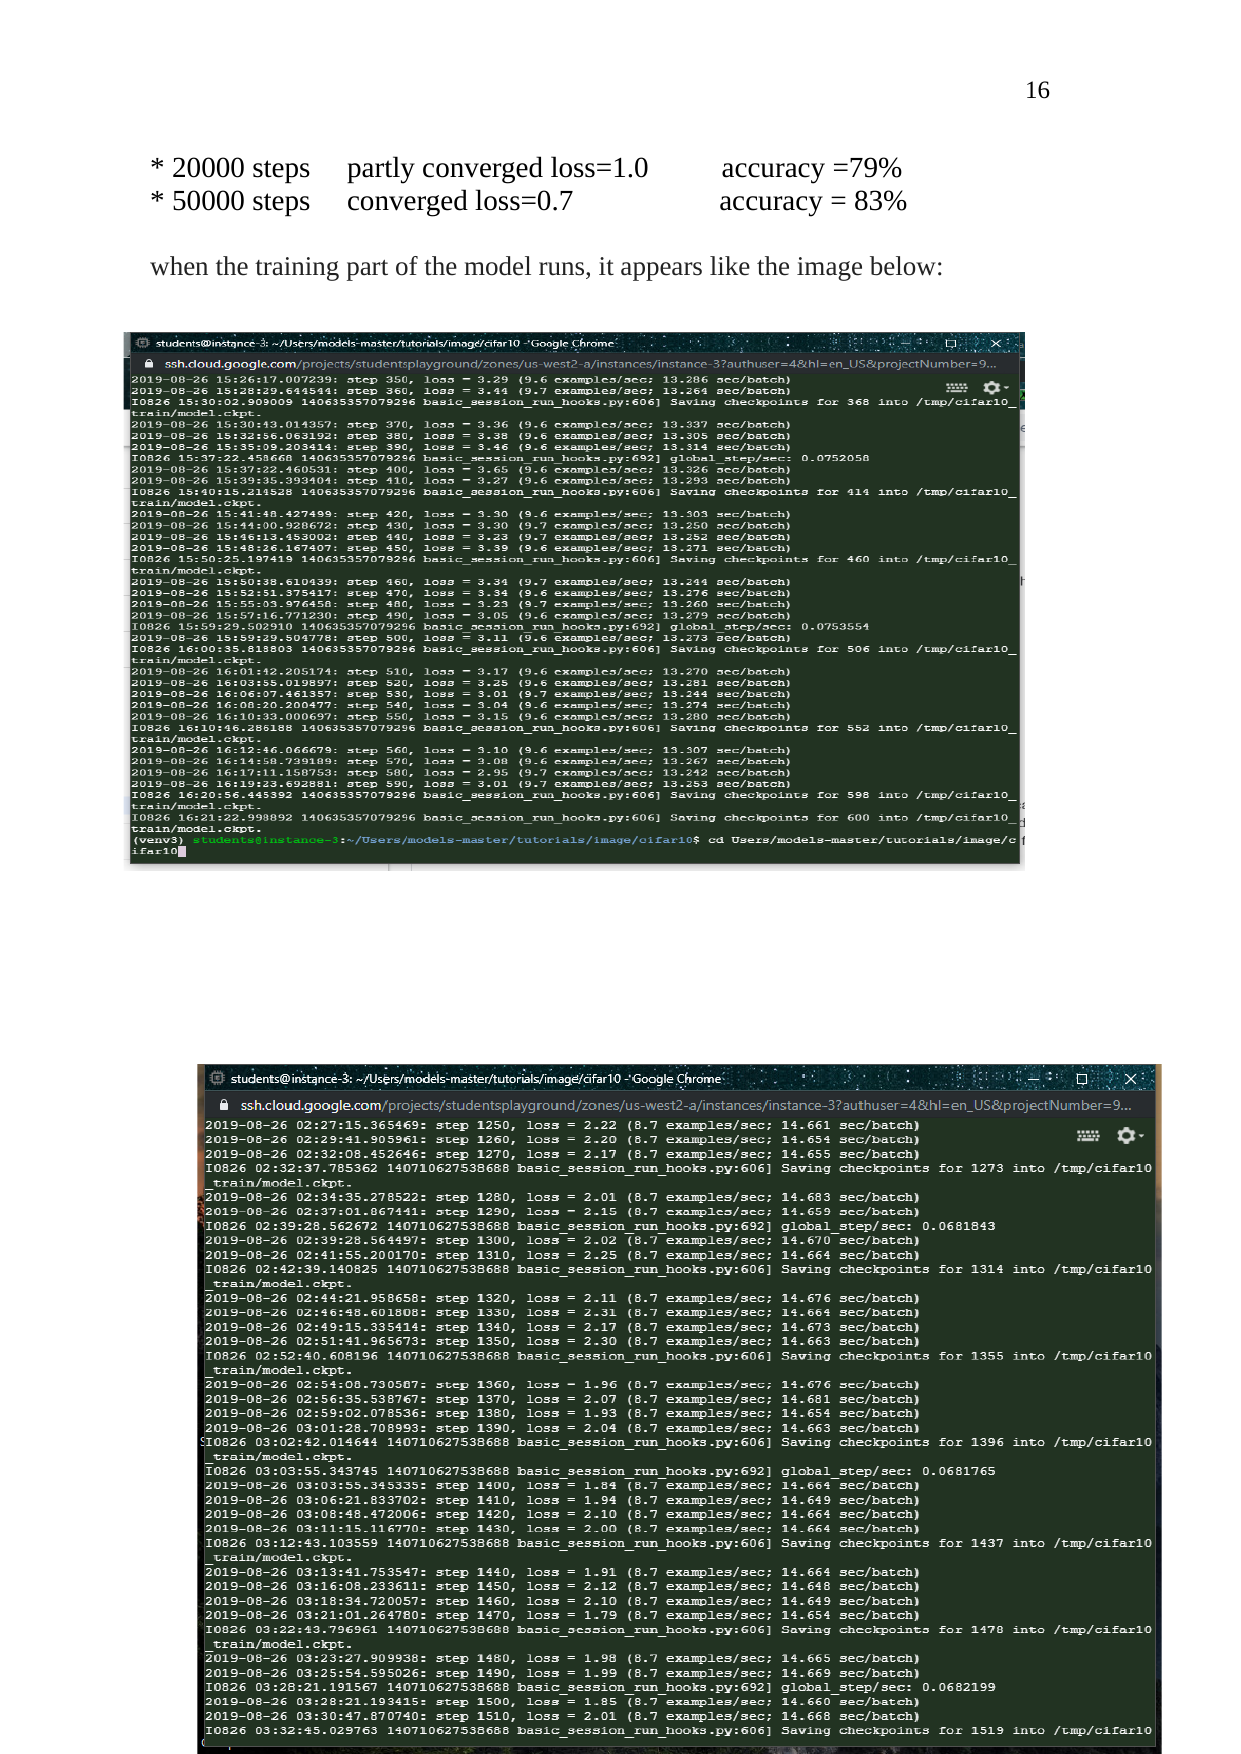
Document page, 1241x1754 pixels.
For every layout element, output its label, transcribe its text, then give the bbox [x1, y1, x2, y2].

text * 50000 steps converged loss=0.7 accuracy = 83% [150, 183, 1090, 217]
text * 20000 steps partly converged loss=1.0 accuracy =79% [150, 150, 1090, 183]
text when the training part of the model runs, it appears like the image below: [150, 250, 1090, 281]
picture [123, 332, 1025, 871]
picture [197, 1064, 1162, 1754]
